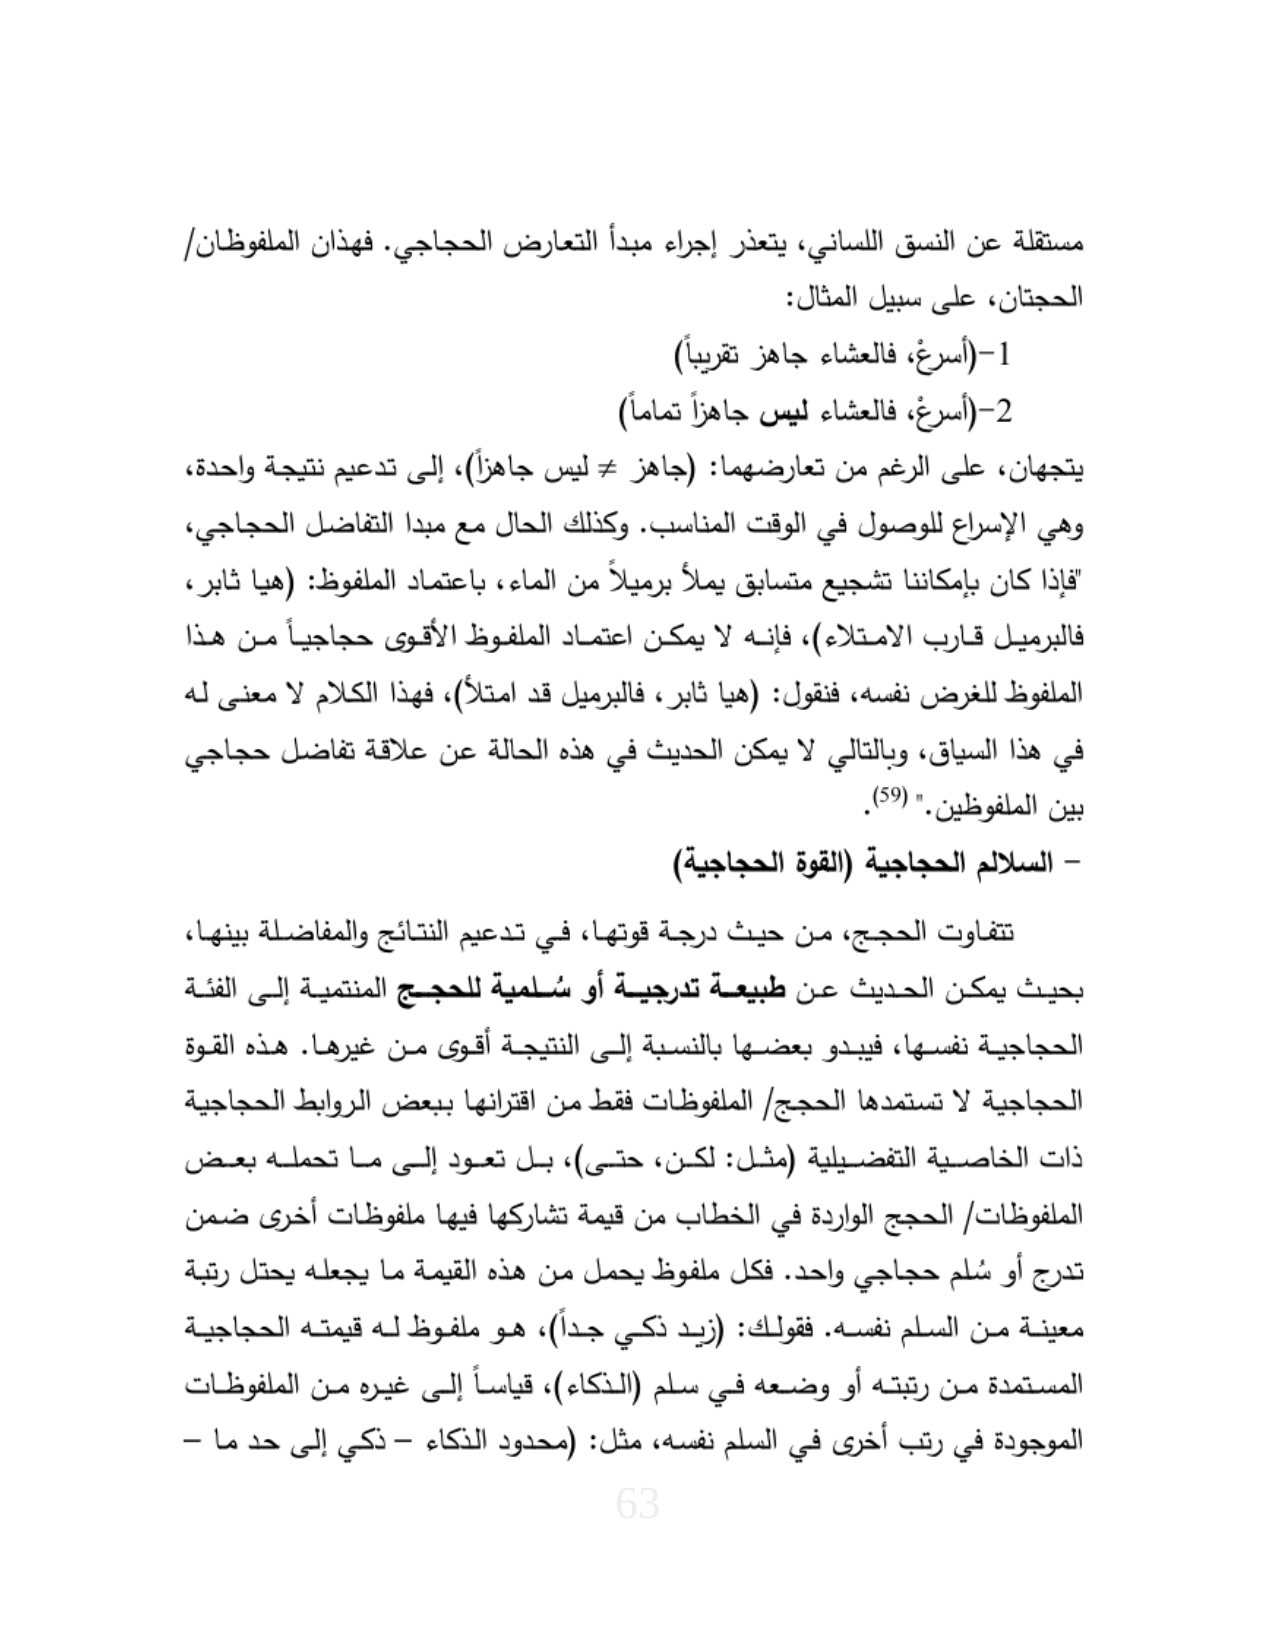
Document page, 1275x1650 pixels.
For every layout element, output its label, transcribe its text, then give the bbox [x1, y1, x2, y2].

text [118, 171, 1157, 210]
text 63 [118, 1476, 1157, 1528]
picture [118, 210, 1158, 1476]
